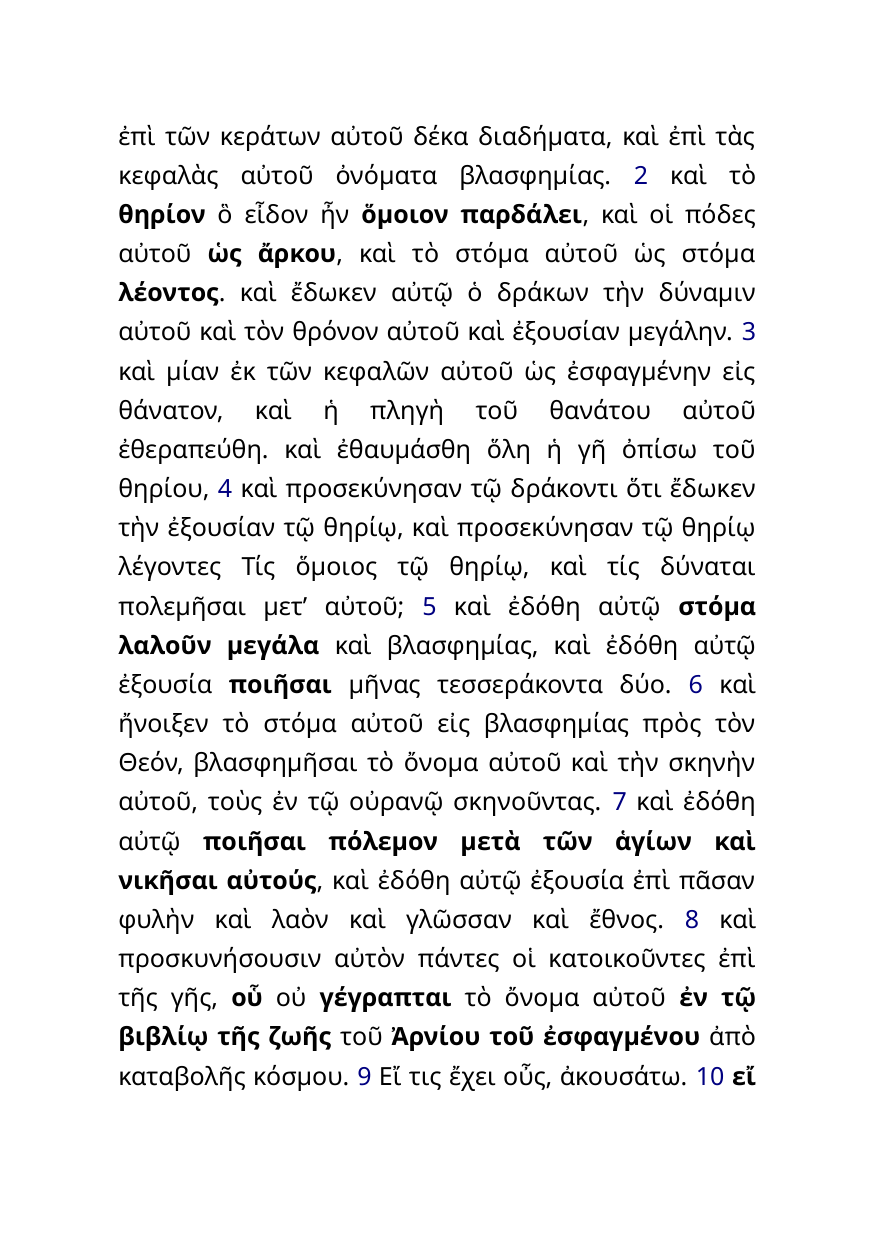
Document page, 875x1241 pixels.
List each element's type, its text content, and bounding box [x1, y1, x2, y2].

text ἐπὶ τῶν κεράτων αὐτοῦ δέκα διαδήματα, καὶ ἐπὶ τὰς κεφαλὰς αὐτοῦ ὀνόματα βλασφημίας. 2 καὶ τὸ θηρίον ὃ εἶδον ἦν ὅμοιον παρδάλει, καὶ οἱ πόδες αὐτοῦ ὡς ἄρκου, καὶ τὸ στόμα αὐτοῦ ὡς στόμα λέοντος. καὶ ἔδωκεν αὐτῷ ὁ δράκων τὴν δύναμιν αὐτοῦ καὶ τὸν θρόνον αὐτοῦ καὶ ἐξουσίαν μεγάλην. 3 καὶ μίαν ἐκ τῶν κεφαλῶν αὐτοῦ ὡς ἐσφαγμένην εἰς θάνατον, καὶ ἡ πληγὴ τοῦ θανάτου αὐτοῦ ἐθεραπεύθη. καὶ ἐθαυμάσθη ὅλη ἡ γῆ ὀπίσω τοῦ θηρίου, 4 καὶ προσεκύνησαν τῷ δράκοντι ὅτι ἔδωκεν τὴν ἐξουσίαν τῷ θηρίῳ, καὶ προσεκύνησαν τῷ θηρίῳ λέγοντες Τίς ὅμοιος τῷ θηρίῳ, καὶ τίς δύναται πολεμῆσαι μετ’ αὐτοῦ; 5 καὶ ἐδόθη αὐτῷ στόμα λαλοῦν μεγάλα καὶ βλασφημίας, καὶ ἐδόθη αὐτῷ ἐξουσία ποιῆσαι μῆνας τεσσεράκοντα δύο. 6 καὶ ἤνοιξεν τὸ στόμα αὐτοῦ εἰς βλασφημίας πρὸς τὸν Θεόν, βλασφημῆσαι τὸ ὄνομα αὐτοῦ καὶ τὴν σκηνὴν αὐτοῦ, τοὺς ἐν τῷ οὐρανῷ σκηνοῦντας. 7 καὶ ἐδόθη αὐτῷ ποιῆσαι πόλεμον μετὰ τῶν ἁγίων καὶ νικῆσαι αὐτούς, καὶ ἐδόθη αὐτῷ ἐξουσία ἐπὶ πᾶσαν φυλὴν καὶ λαὸν καὶ γλῶσσαν καὶ ἔθνος. 8 καὶ προσκυνήσουσιν αὐτὸν πάντες οἱ κατοικοῦντες ἐπὶ τῆς γῆς, οὗ οὐ γέγραπται τὸ ὄνομα αὐτοῦ ἐν τῷ βιβλίῳ τῆς ζωῆς τοῦ Ἀρνίου τοῦ ἐσφαγμένου ἀπὸ καταβολῆς κόσμου. 9 Εἴ τις ἔχει οὖς, ἀκουσάτω. 10 εἴ [118, 118, 756, 1092]
